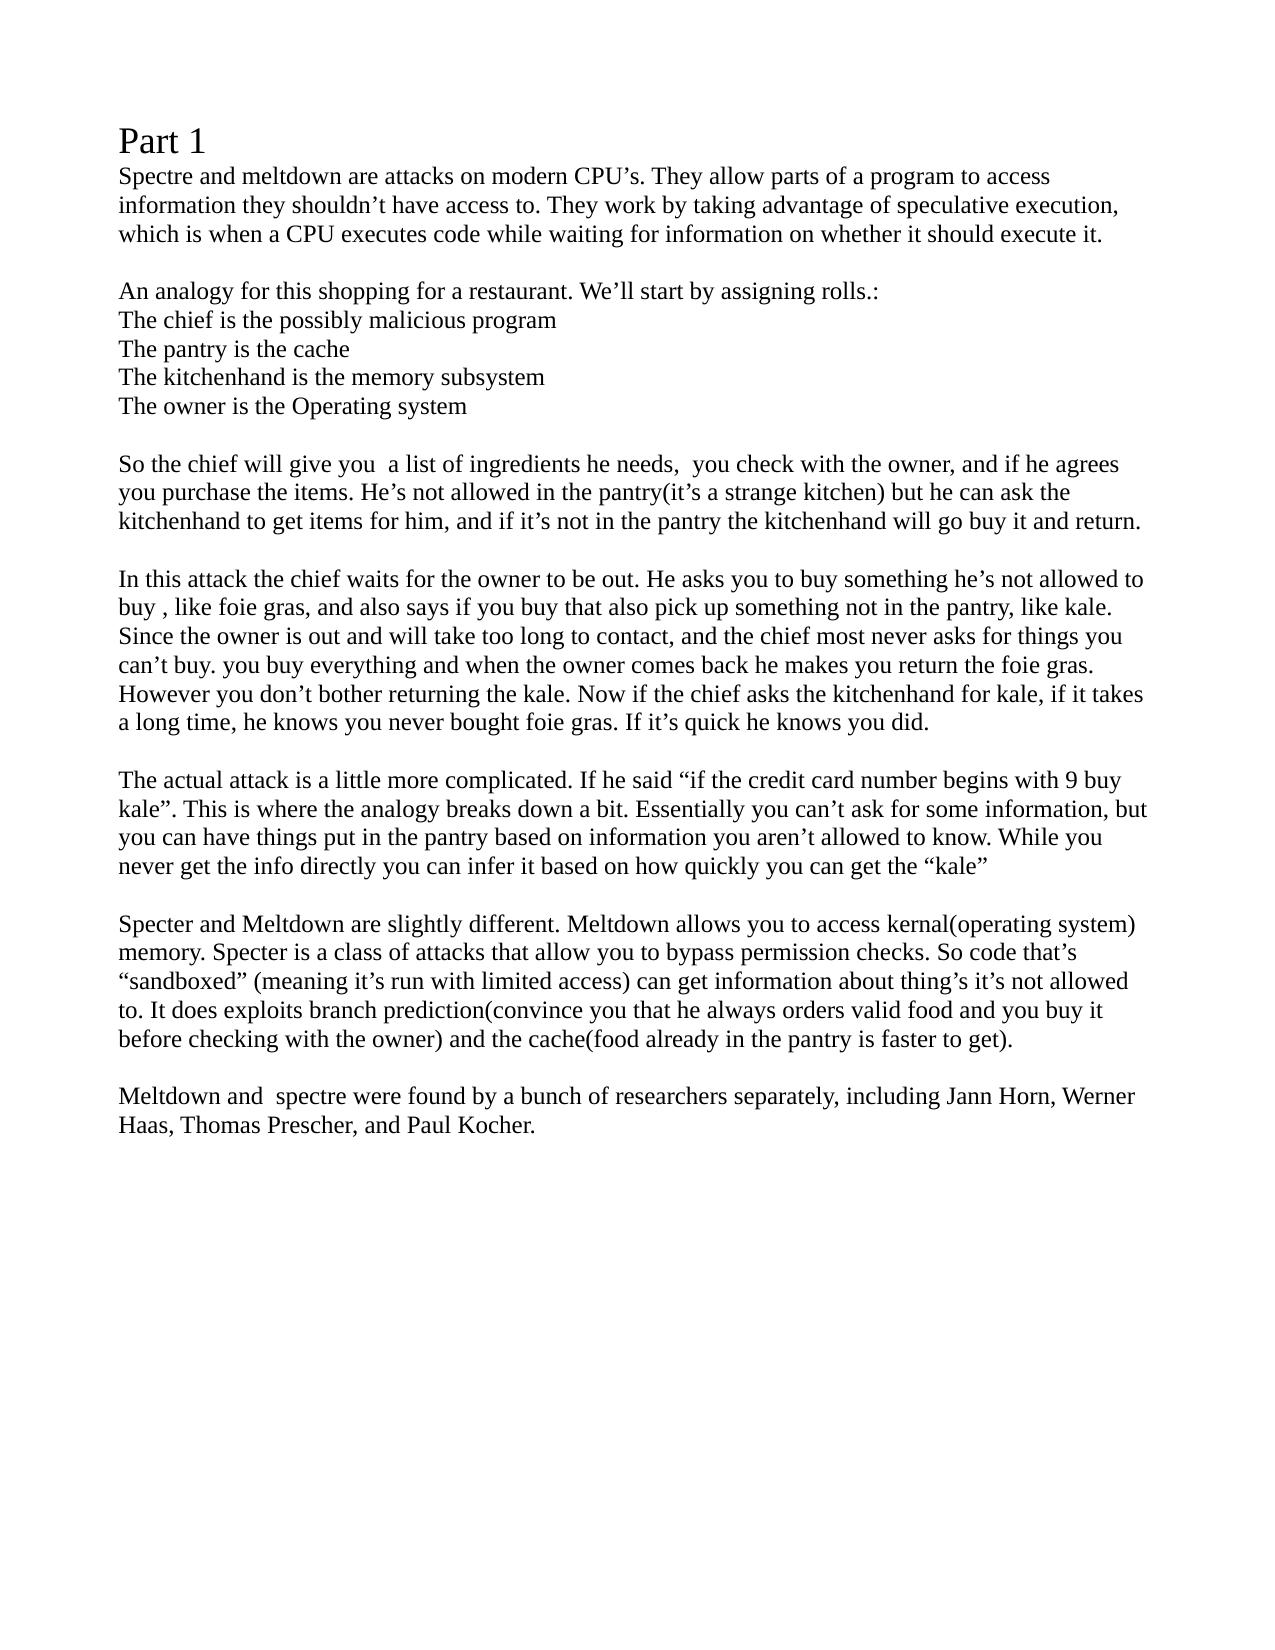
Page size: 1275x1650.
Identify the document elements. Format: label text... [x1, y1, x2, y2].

text The owner is the Operating system [118, 391, 1157, 420]
text The pantry is the cache [118, 334, 1157, 362]
text Spectre and meltdown are attacks on modern CPU’s. They allow parts of a program to access information they shouldn’t have access to. They work by taking advantage of speculative execution, which is when a CPU executes code while waiting for information on whether it should execute it. [118, 161, 1157, 247]
text Meltdown and spectre were found by a bunch of researchers separately, including Jann Horn, Werner Haas, Thomas Prescher, and Paul Kocher. [118, 1081, 1157, 1139]
text Specter and Meltdown are slightly different. Meltdown allows you to access kernal(operating system) memory. Specter is a class of attacks that allow you to bypass permission checks. So code that’s “sandboxed” (meaning it’s run with limited access) can get information about thing’s it’s not allowed to. It does exploits branch prediction(convince you that he always orders valid food and you buy it before checking with the owner) and the cache(food already in the pantry is faster to get). [118, 909, 1157, 1052]
text So the chief will give you a list of ingredients he needs, you check with the owner, and if he agrees you purchase the items. He’s not allowed in the pantry(it’s a strange kitchen) but he can ask the kitchenhand to get items for him, and if it’s not in the pantry the kitchenhand will go buy it and return. [118, 449, 1157, 535]
text An analogy for this shopping for a restaurant. We’ll start by assigning rolls.: [118, 276, 1157, 305]
text The chief is the possibly malicious program [118, 305, 1157, 334]
text The actual attack is a little more complicated. If he said “if the credit card number begins with 9 buy kale”. This is where the analogy breaks down a bit. Essentially you can’t ask for some information, but you can have things put in the pantry based on information you aren’t allowed to know. While you never get the info directly you can infer it based on how quickly you can get the “kale” [118, 765, 1157, 880]
text In this attack the chief waits for the owner to be out. He asks you to buy something he’s not allowed to buy , like foie gras, and also says if you buy that also pick up something not in the pantry, like kale. Since the owner is out and will take too long to contact, and the chief most never asks for things you can’t buy. you buy everything and when the owner comes back he makes you return the foie gras. However you don’t bother returning the kale. Now if the chief asks the kitchenhand for kale, if it takes a long time, he knows you never bought foie gras. If it’s quick he knows you did. [118, 564, 1157, 736]
text Part 1 [118, 118, 1157, 161]
text The kitchenhand is the memory subsystem [118, 362, 1157, 391]
